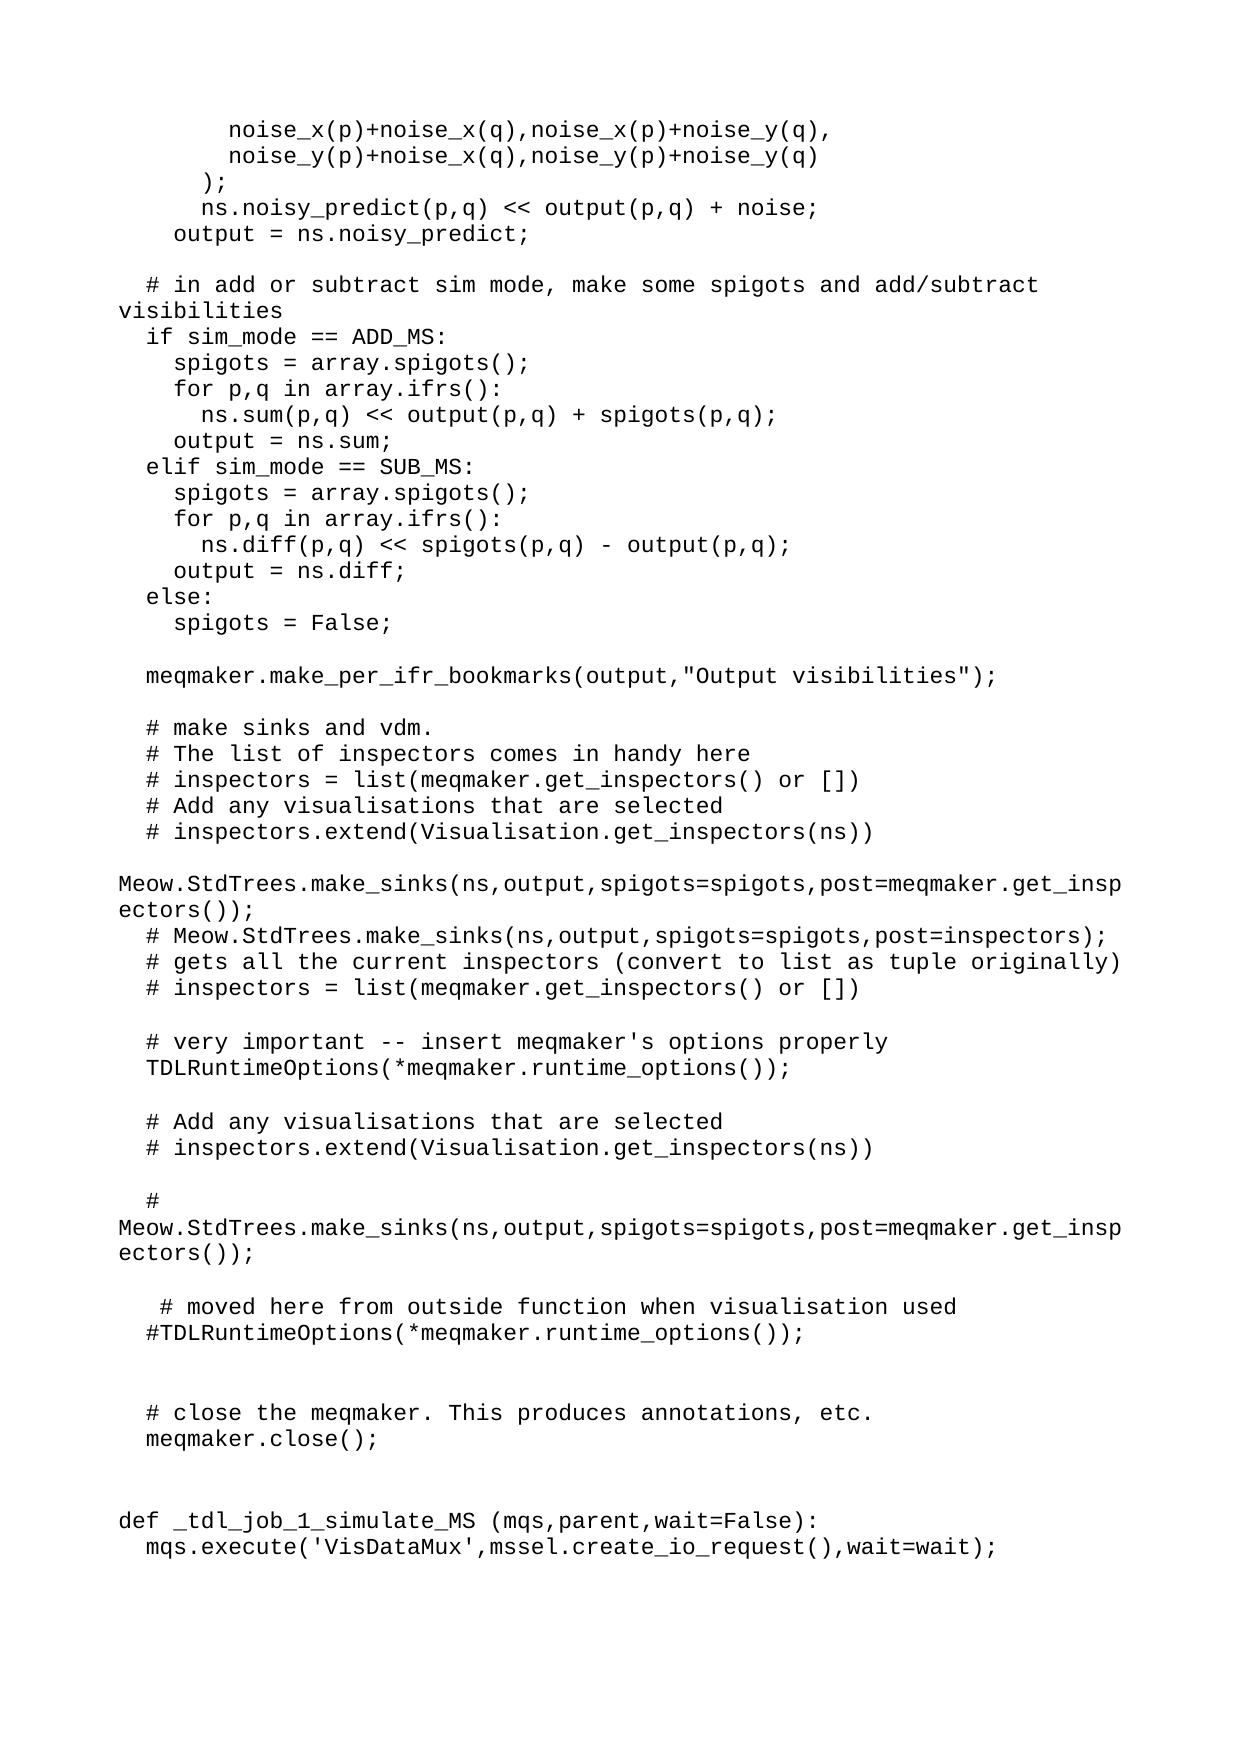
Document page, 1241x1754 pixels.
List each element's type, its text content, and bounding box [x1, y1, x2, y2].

text # Meow.StdTrees.make_sinks(ns,output,spigots=spigots,post=meqmaker.get_inspectors()); [118, 1190, 1122, 1268]
text #TDLRuntimeOptions(*meqmaker.runtime_options()); [118, 1322, 1122, 1348]
text def _tdl_job_1_simulate_MS (mqs,parent,wait=False): [118, 1509, 1122, 1535]
text spigots = array.spigots(); [118, 352, 1122, 377]
text # in add or subtract sim mode, make some spigots and add/subtract visibilities [118, 274, 1122, 326]
text # Add any visualisations that are selected [118, 794, 1122, 821]
text if sim_mode == ADD_MS: [118, 326, 1122, 352]
text # Add any visualisations that are selected [118, 1110, 1122, 1136]
text noise_y(p)+noise_x(q),noise_y(p)+noise_y(q) [118, 144, 1122, 170]
text # moved here from outside function when visualisation used [118, 1296, 1122, 1322]
text mqs.execute('VisDataMux',mssel.create_io_request(),wait=wait); [118, 1535, 1122, 1561]
text ns.sum(p,q) << output(p,q) + spigots(p,q); [118, 403, 1122, 429]
text spigots = False; [118, 611, 1122, 637]
text TDLRuntimeOptions(*meqmaker.runtime_options()); [118, 1056, 1122, 1082]
text # Meow.StdTrees.make_sinks(ns,output,spigots=spigots,post=inspectors); [118, 924, 1122, 950]
text # inspectors.extend(Visualisation.get_inspectors(ns)) [118, 821, 1122, 846]
text # inspectors = list(meqmaker.get_inspectors() or []) [118, 976, 1122, 1002]
text ns.diff(p,q) << spigots(p,q) - output(p,q); [118, 533, 1122, 559]
text for p,q in array.ifrs(): [118, 377, 1122, 403]
text ); [118, 170, 1122, 196]
text # very important -- insert meqmaker's options properly [118, 1030, 1122, 1056]
text ns.noisy_predict(p,q) << output(p,q) + noise; [118, 196, 1122, 222]
text spigots = array.spigots(); [118, 481, 1122, 507]
text elif sim_mode == SUB_MS: [118, 455, 1122, 481]
text meqmaker.make_per_ifr_bookmarks(output,"Output visibilities"); [118, 665, 1122, 691]
text Meow.StdTrees.make_sinks(ns,output,spigots=spigots,post=meqmaker.get_inspectors()); [118, 846, 1122, 924]
text output = ns.noisy_predict; [118, 222, 1122, 248]
text meqmaker.close(); [118, 1427, 1122, 1453]
text # inspectors.extend(Visualisation.get_inspectors(ns)) [118, 1136, 1122, 1162]
text # The list of inspectors comes in handy here [118, 743, 1122, 769]
text output = ns.sum; [118, 429, 1122, 455]
text # inspectors = list(meqmaker.get_inspectors() or []) [118, 769, 1122, 794]
text for p,q in array.ifrs(): [118, 507, 1122, 533]
text # gets all the current inspectors (convert to list as tuple originally) [118, 950, 1122, 976]
text # make sinks and vdm. [118, 717, 1122, 743]
text # close the meqmaker. This produces annotations, etc. [118, 1402, 1122, 1427]
text noise_x(p)+noise_x(q),noise_x(p)+noise_y(q), [118, 118, 1122, 144]
text else: [118, 585, 1122, 611]
text output = ns.diff; [118, 559, 1122, 585]
